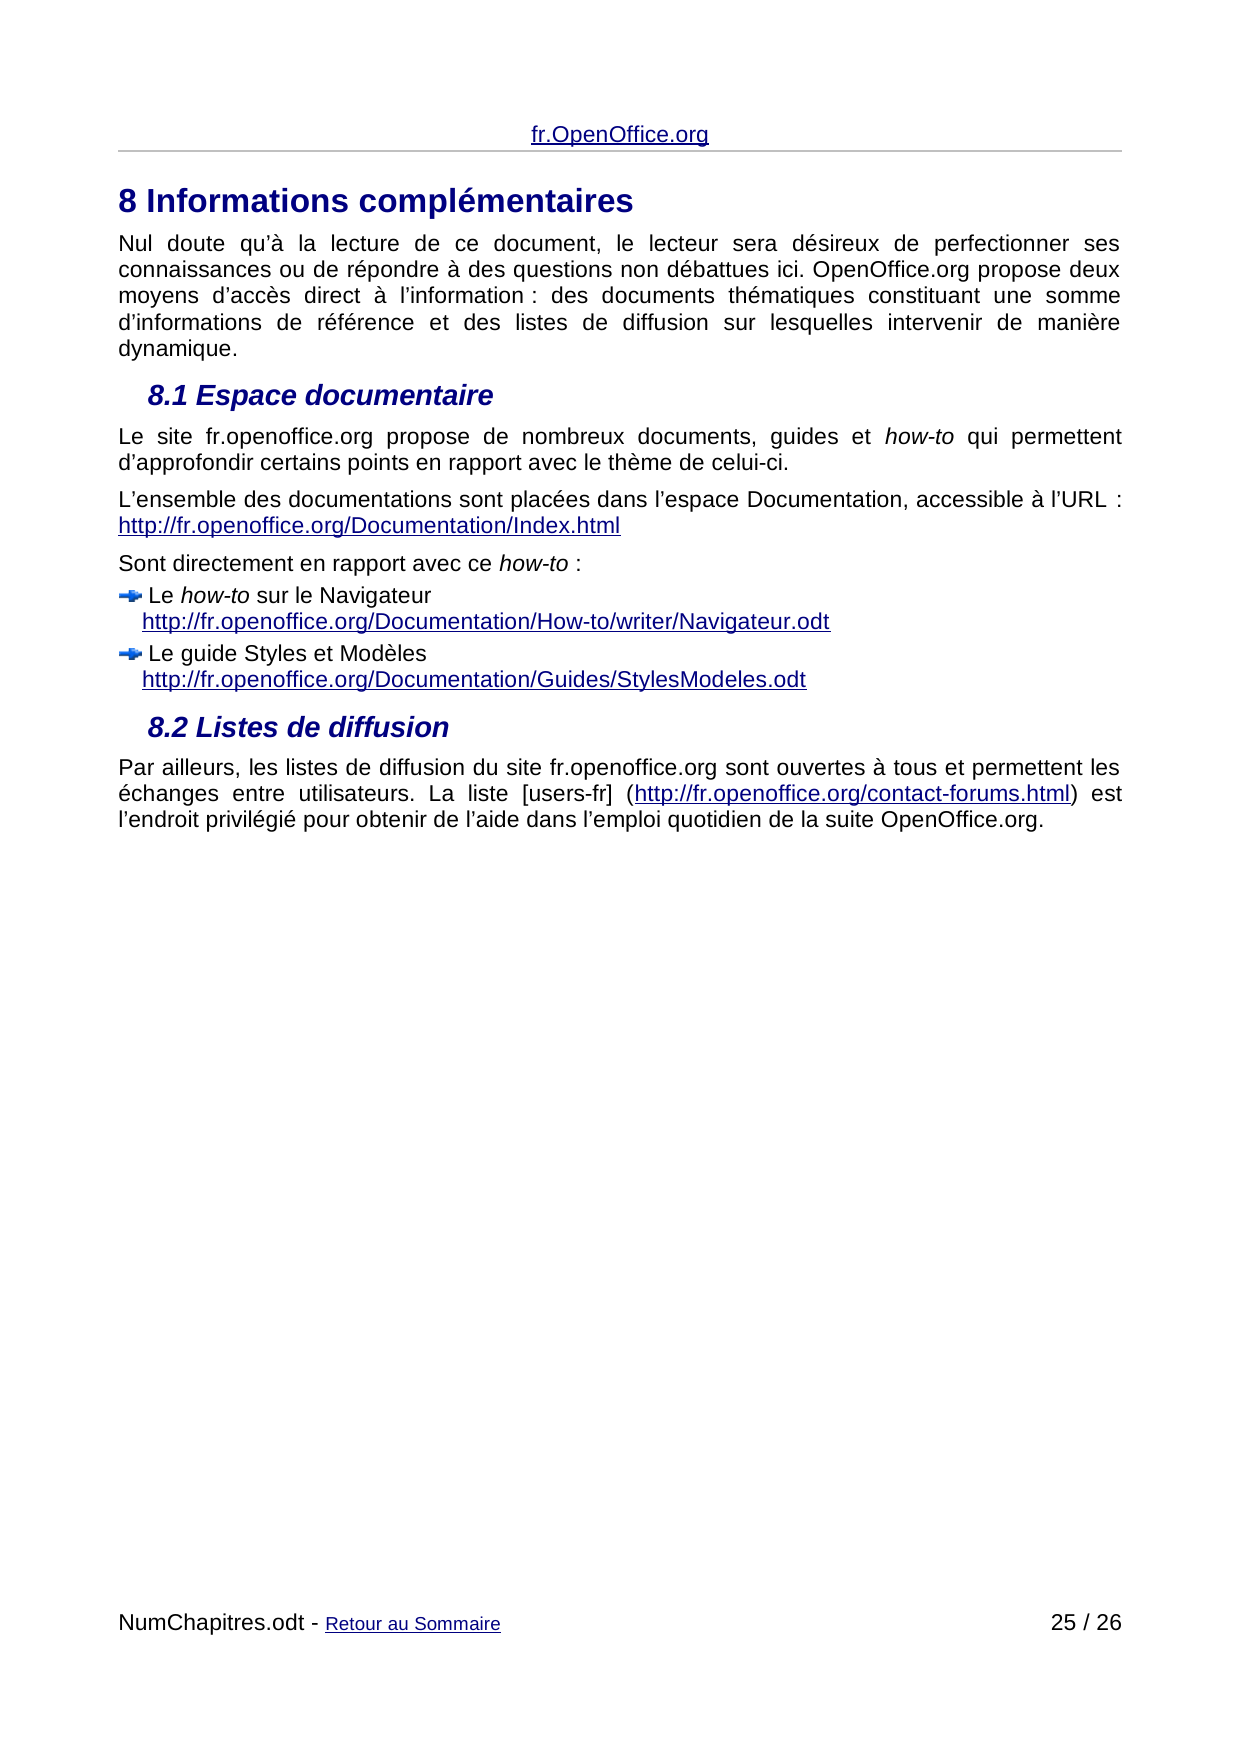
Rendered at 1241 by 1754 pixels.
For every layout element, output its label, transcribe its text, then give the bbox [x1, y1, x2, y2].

subtitle Informations complémentaires [118, 182, 1122, 219]
subtitle Espace documentaire [148, 379, 1122, 411]
text Nul doute qu’à la lecture de ce document, le lecteur sera désireux de perfectionner ses connaissances ou de répondre à des questions non débattues ici. OpenOffice.org propose deux moyens d’accès direct à l’information : des documents thématiques constituant une somme d’informations de référence et des listes de diffusion sur lesquelles intervenir de manière dynamique. [118, 231, 1122, 361]
list Le how-to sur le Navigateur http://fr.openoffice.org/Documentation/How-to/writer/Navigateur.odt [118, 583, 1122, 635]
picture [119, 590, 142, 602]
text Par ailleurs, les listes de diffusion du site fr.openoffice.org sont ouvertes à tous et permettent les échanges entre utilisateurs. La liste [users-fr] (http://fr.openoffice.org/contact-forums.html) est l’endroit privilégié pour obtenir de l’aide dans l’emploi quotidien de la suite OpenOffice.org. [118, 755, 1122, 833]
text L’ensemble des documentations sont placées dans l’espace Documentation, accessible à l’URL : http://fr.openoffice.org/Documentation/Index.html [118, 487, 1122, 539]
picture [119, 648, 142, 660]
text Sont directement en rapport avec ce how-to : [118, 551, 1122, 577]
list Le guide Styles et Modèles http://fr.openoffice.org/Documentation/Guides/StylesModeles.odt [118, 641, 1122, 693]
subtitle Listes de diffusion [148, 711, 1122, 743]
text Le site fr.openoffice.org propose de nombreux documents, guides et how-to qui permettent d’approfondir certains points en rapport avec le thème de celui-ci. [118, 423, 1122, 475]
